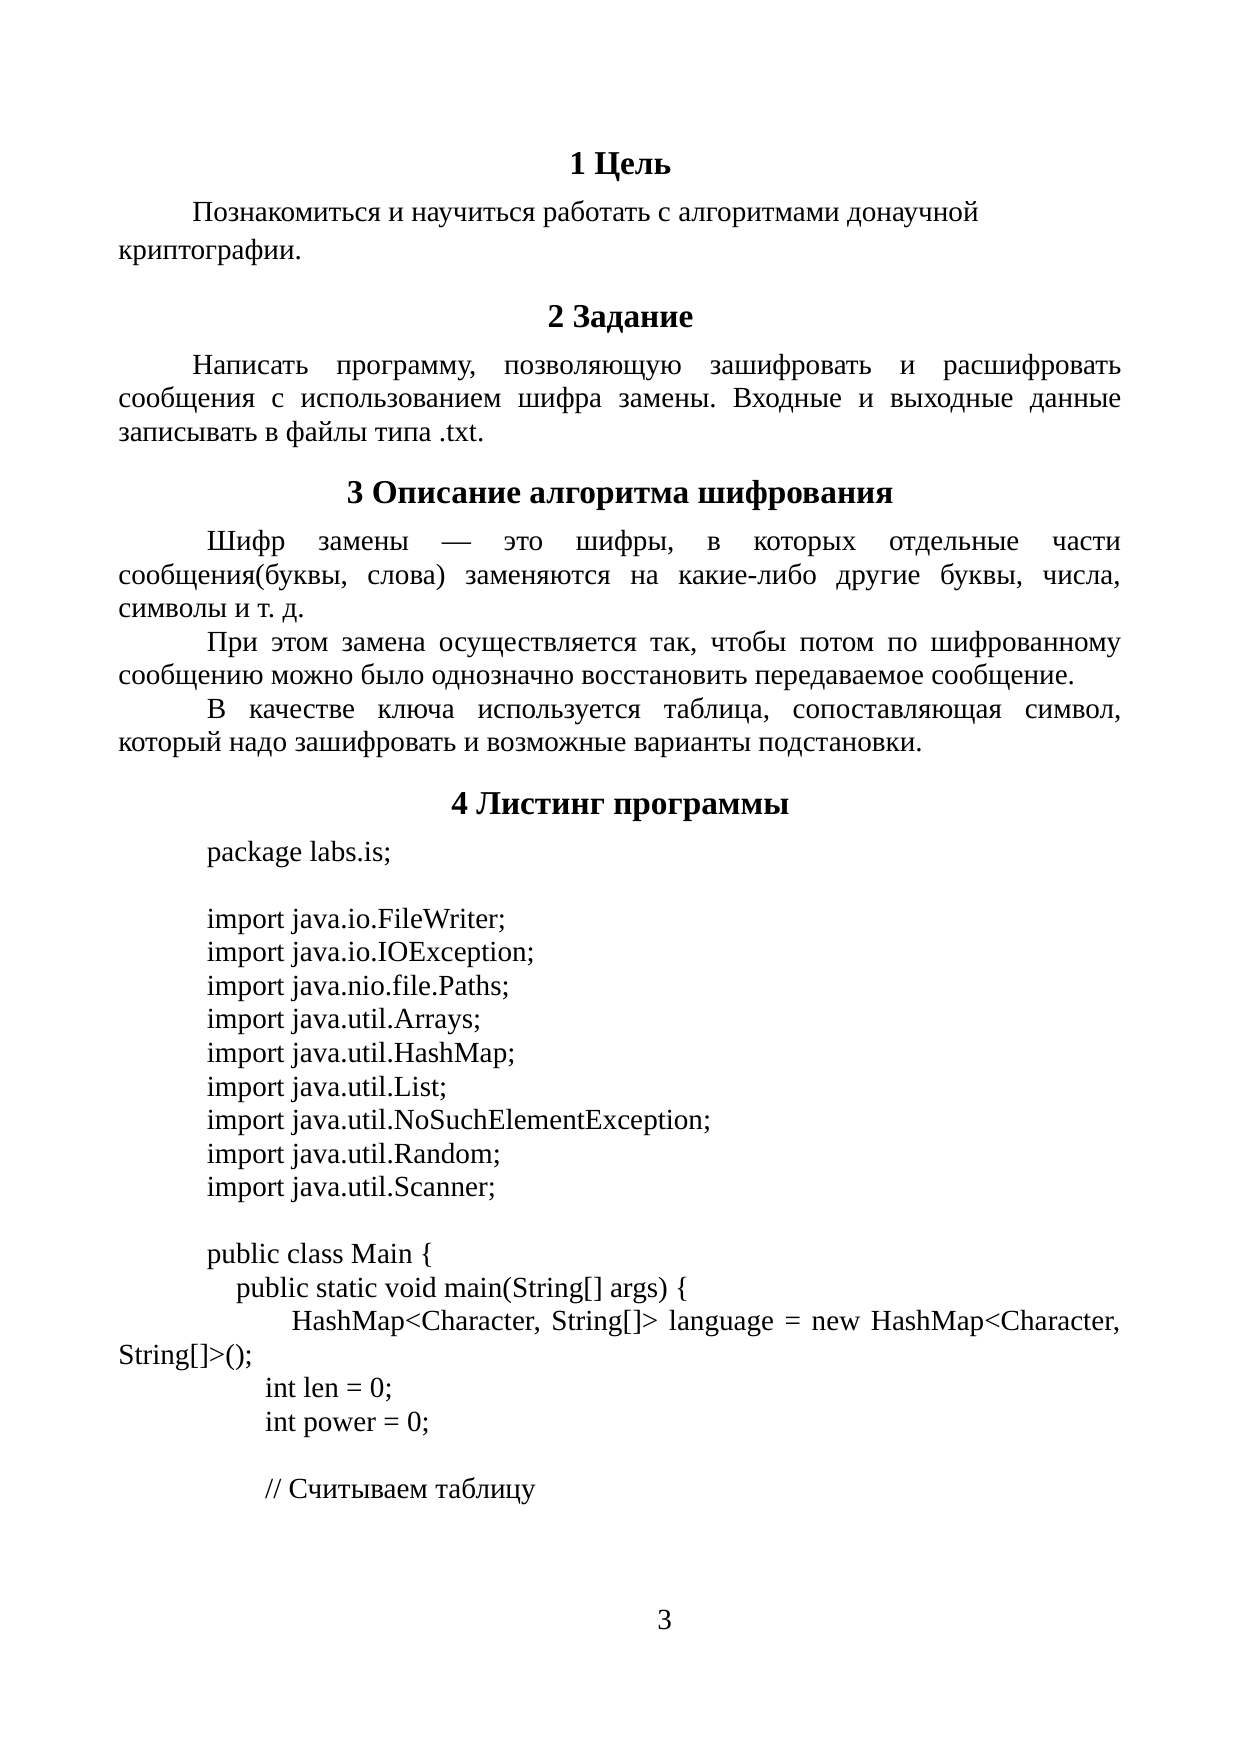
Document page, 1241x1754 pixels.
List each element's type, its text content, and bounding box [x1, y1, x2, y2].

subtitle 3 Описание алгоритма шифрования [118, 472, 1122, 511]
text // Считываем таблицу [118, 1471, 1122, 1505]
text import java.util.HashMap; [118, 1035, 1122, 1069]
text В качестве ключа используется таблица, сопоставляющая символ, который надо зашифровать и возможные варианты подстановки. [118, 691, 1122, 758]
text import java.io.FileWriter; [118, 901, 1122, 934]
text public static void main(String[] args) { [118, 1270, 1122, 1303]
text package labs.is; [118, 834, 1122, 867]
text import java.util.List; [118, 1069, 1122, 1102]
text Познакомиться и научиться работать с алгоритмами донаучной криптографии. [118, 194, 1122, 266]
text Шифр замены — это шифры, в которых отдельные части сообщения(буквы, слова) заменяются на какие-либо другие буквы, числа, символы и т. д. [118, 523, 1122, 624]
text public class Main { [118, 1236, 1122, 1270]
text Написать программу, позволяющую зашифровать и расшифровать сообщения с использованием шифра замены. Входные и выходные данные записывать в файлы типа .txt. [118, 347, 1122, 447]
text import java.util.Arrays; [118, 1002, 1122, 1035]
text import java.io.IOException; [118, 934, 1122, 968]
text import java.util.Scanner; [118, 1169, 1122, 1203]
text import java.util.Random; [118, 1136, 1122, 1169]
text HashMap<Character, String[]> language = new HashMap<Character, String[]>(); [118, 1303, 1122, 1371]
subtitle 4 Листинг программы [118, 783, 1122, 821]
subtitle 2 Задание [118, 296, 1122, 334]
text При этом замена осуществляется так, чтобы потом по шифрованному сообщению можно было однозначно восстановить передаваемое сообщение. [118, 624, 1122, 691]
subtitle 1 Цель [118, 143, 1122, 181]
text int len = 0; [118, 1371, 1122, 1404]
text import java.nio.file.Paths; [118, 968, 1122, 1002]
text import java.util.NoSuchElementException; [118, 1102, 1122, 1136]
text int power = 0; [118, 1404, 1122, 1438]
